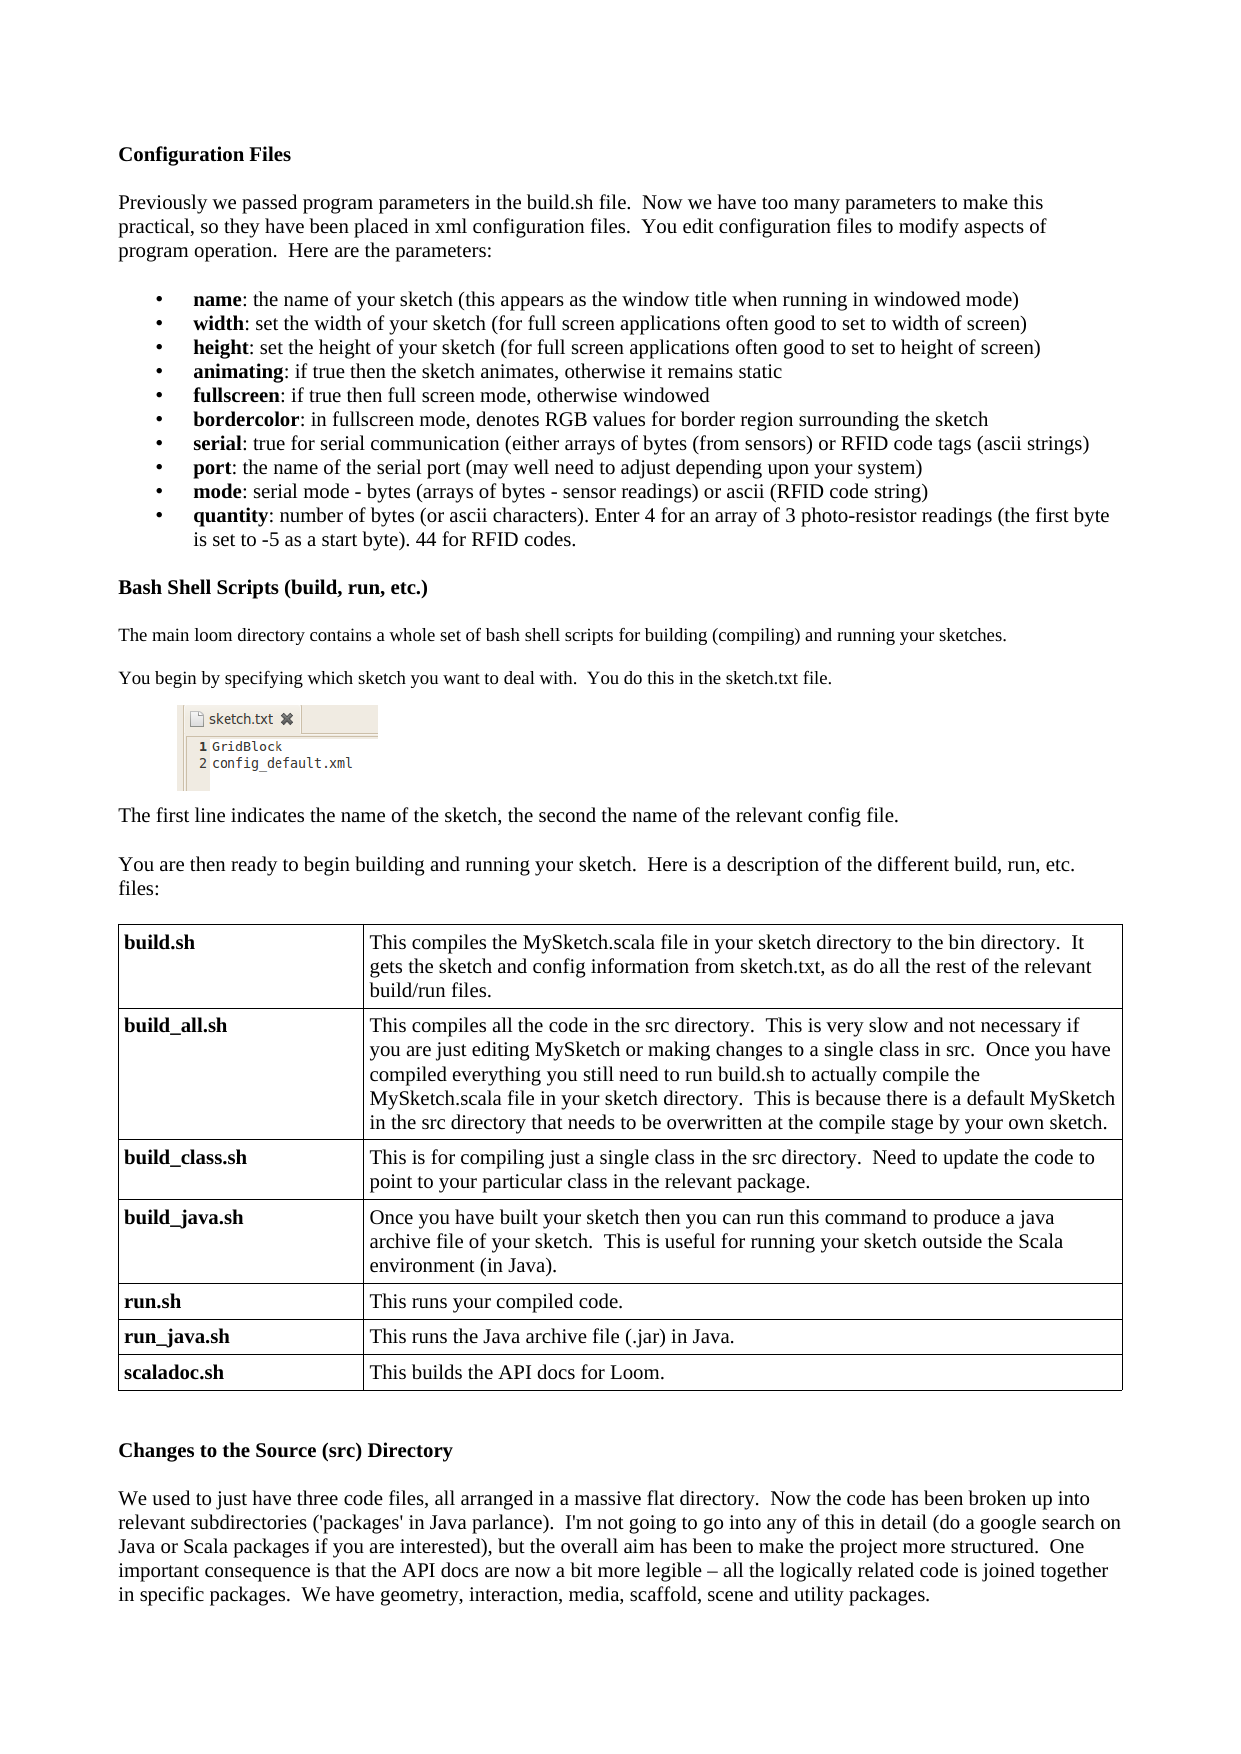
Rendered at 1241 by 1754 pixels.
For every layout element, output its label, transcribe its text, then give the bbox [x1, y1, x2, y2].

list quantity: number of bytes (or ascii characters). Enter 4 for an array of 3 photo-resistor readings (the first byte is set to -5 as a start byte). 44 for RFID codes. [156, 503, 1122, 551]
table_cell This runs the Java archive file (.jar) in Java. [364, 1320, 1122, 1354]
table_cell This runs your compiled code. [364, 1284, 1122, 1318]
table_cell Once you have built your sketch then you can run this command to produce a java archive file of your sketch. This is useful for running your sketch outside the Scala environment (in Java). [364, 1200, 1122, 1283]
table_cell build_all.sh [119, 1009, 363, 1139]
list port: the name of the serial port (may well need to adjust depending upon your system) [156, 455, 1122, 479]
list name: the name of your sketch (this appears as the window title when running in windowed mode) [156, 287, 1122, 311]
table_header This compiles the MySketch.scala file in your sketch directory to the bin directory. It gets the sketch and config information from sketch.txt, as do all the rest of the relevant build/run files. [364, 925, 1122, 1007]
table_cell This builds the API docs for Loom. [364, 1355, 1122, 1390]
table_cell run.sh [119, 1284, 363, 1318]
text Previously we passed program parameters in the build.sh file. Now we have too many parameters to make this practical, so they have been placed in xml configuration files. You edit configuration files to modify aspects of program operation. Here are the parameters: [118, 190, 1122, 262]
text We used to just have three code files, all arranged in a massive flat directory. Now the code has been broken up into relevant subdirectories ('packages' in Java parlance). I'm not going to go into any of this in detail (do a google search on Java or Scala packages if you are interested), but the overall aim has been to make the project more structured. One important consequence is that the API docs are now a bit more legible – all the logically related code is joined together in specific packages. We have geometry, interaction, media, scaffold, scene and utility packages. [118, 1486, 1122, 1606]
text Configuration Files [118, 142, 1122, 166]
table_cell build_class.sh [119, 1140, 363, 1199]
text The main loom directory contains a whole set of bash shell scripts for building (compiling) and running your sketches. [118, 623, 1122, 645]
text Bash Shell Scripts (build, run, etc.) [118, 575, 1122, 599]
text The first line indicates the name of the sketch, the second the name of the relevant config file. [118, 803, 1122, 827]
list height: set the height of your sketch (for full screen applications often good to set to height of screen) [156, 335, 1122, 359]
table_cell scaladoc.sh [119, 1355, 363, 1390]
table_cell This is for compiling just a single class in the src directory. Need to update the code to point to your particular class in the relevant package. [364, 1140, 1122, 1199]
table_cell run_java.sh [119, 1320, 363, 1354]
table_cell build_java.sh [119, 1200, 363, 1283]
table_header build.sh [119, 925, 363, 1007]
list width: set the width of your sketch (for full screen applications often good to set to width of screen) [156, 311, 1122, 335]
text You are then ready to begin building and running your sketch. Here is a description of the different build, run, etc. files: [118, 852, 1122, 900]
text You begin by specifying which sketch you want to deal with. You do this in the sketch.txt file. [118, 667, 1122, 688]
table_cell This compiles all the code in the src directory. This is very slow and not necessary if you are just editing MySketch or making changes to a single class in src. Once you have compiled everything you still need to run build.sh to actually compile the MySketch.scala file in your sketch directory. This is because there is a default MySketch in the src directory that needs to be overwritten at the compile stage by your own sketch. [364, 1009, 1122, 1139]
list mode: serial mode - bytes (arrays of bytes - sensor readings) or ascii (RFID code string) [156, 479, 1122, 503]
list fullscreen: if true then full screen mode, otherwise windowed [156, 383, 1122, 407]
list animating: if true then the sketch animates, otherwise it remains static [156, 359, 1122, 383]
picture [177, 705, 378, 791]
list serial: true for serial communication (either arrays of bytes (from sensors) or RFID code tags (ascii strings) [156, 431, 1122, 455]
text Changes to the Source (src) Directory [118, 1438, 1122, 1462]
list bordercolor: in fullscreen mode, denotes RGB values for border region surrounding the sketch [156, 407, 1122, 431]
